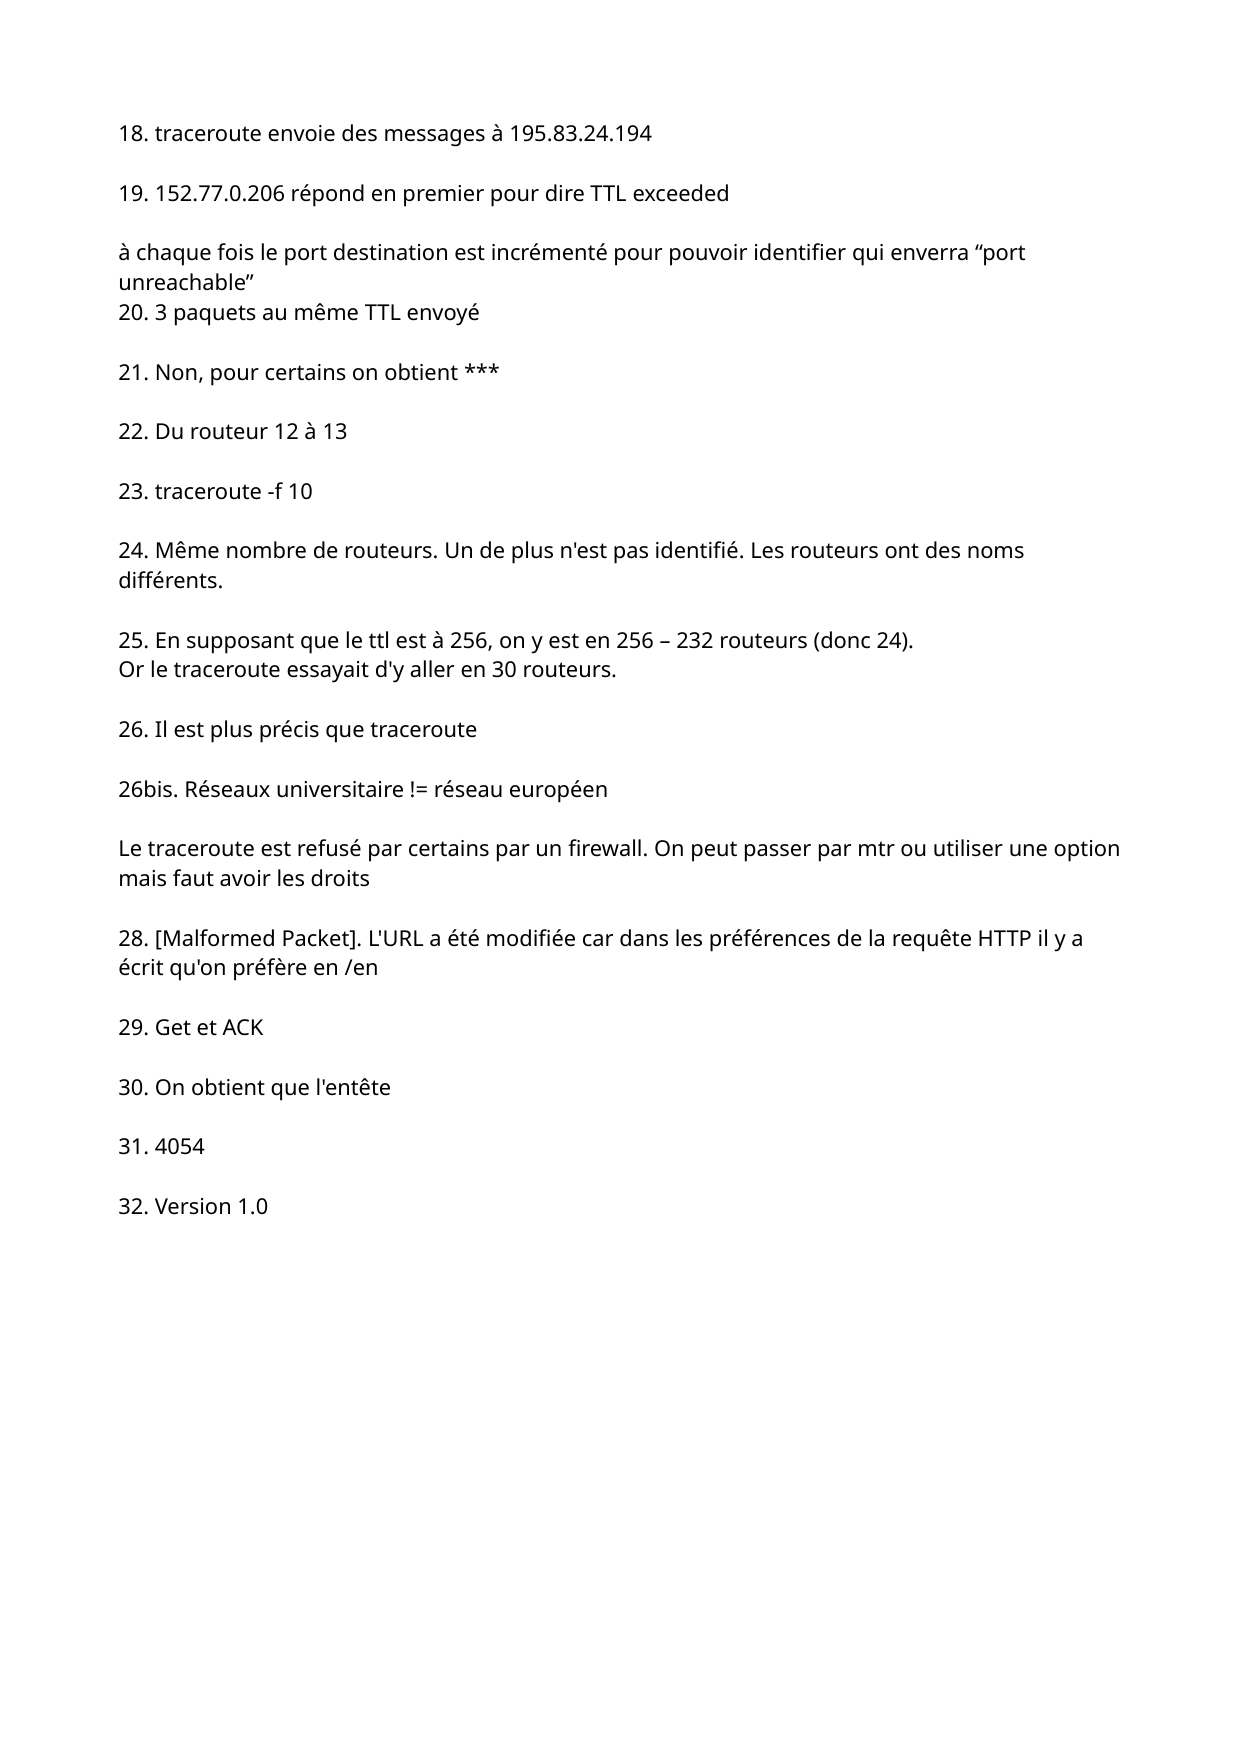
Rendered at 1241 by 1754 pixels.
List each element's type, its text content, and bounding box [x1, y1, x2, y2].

text 18. traceroute envoie des messages à 195.83.24.194 19. 152.77.0.206 répond en premier pour dire TTL exceeded à chaque fois le port destination est incrémenté pour pouvoir identifier qui enverra “port unreachable” 20. 3 paquets au même TTL envoyé 21. Non, pour certains on obtient *** 22. Du routeur 12 à 13 23. traceroute -f 10 24. Même nombre de routeurs. Un de plus n'est pas identifié. Les routeurs ont des noms différents. 25. En supposant que le ttl est à 256, on y est en 256 – 232 routeurs (donc 24). Or le traceroute essayait d'y aller en 30 routeurs. 26. Il est plus précis que traceroute 26bis. Réseaux universitaire != réseau européen Le traceroute est refusé par certains par un firewall. On peut passer par mtr ou utiliser une option mais faut avoir les droits [118, 118, 1122, 893]
text 28. [Malformed Packet]. L'URL a été modifiée car dans les préférences de la requête HTTP il y a écrit qu'on préfère en /en 29. Get et ACK 30. On obtient que l'entête 31. 4054 32. Version 1.0 [118, 922, 1122, 1220]
